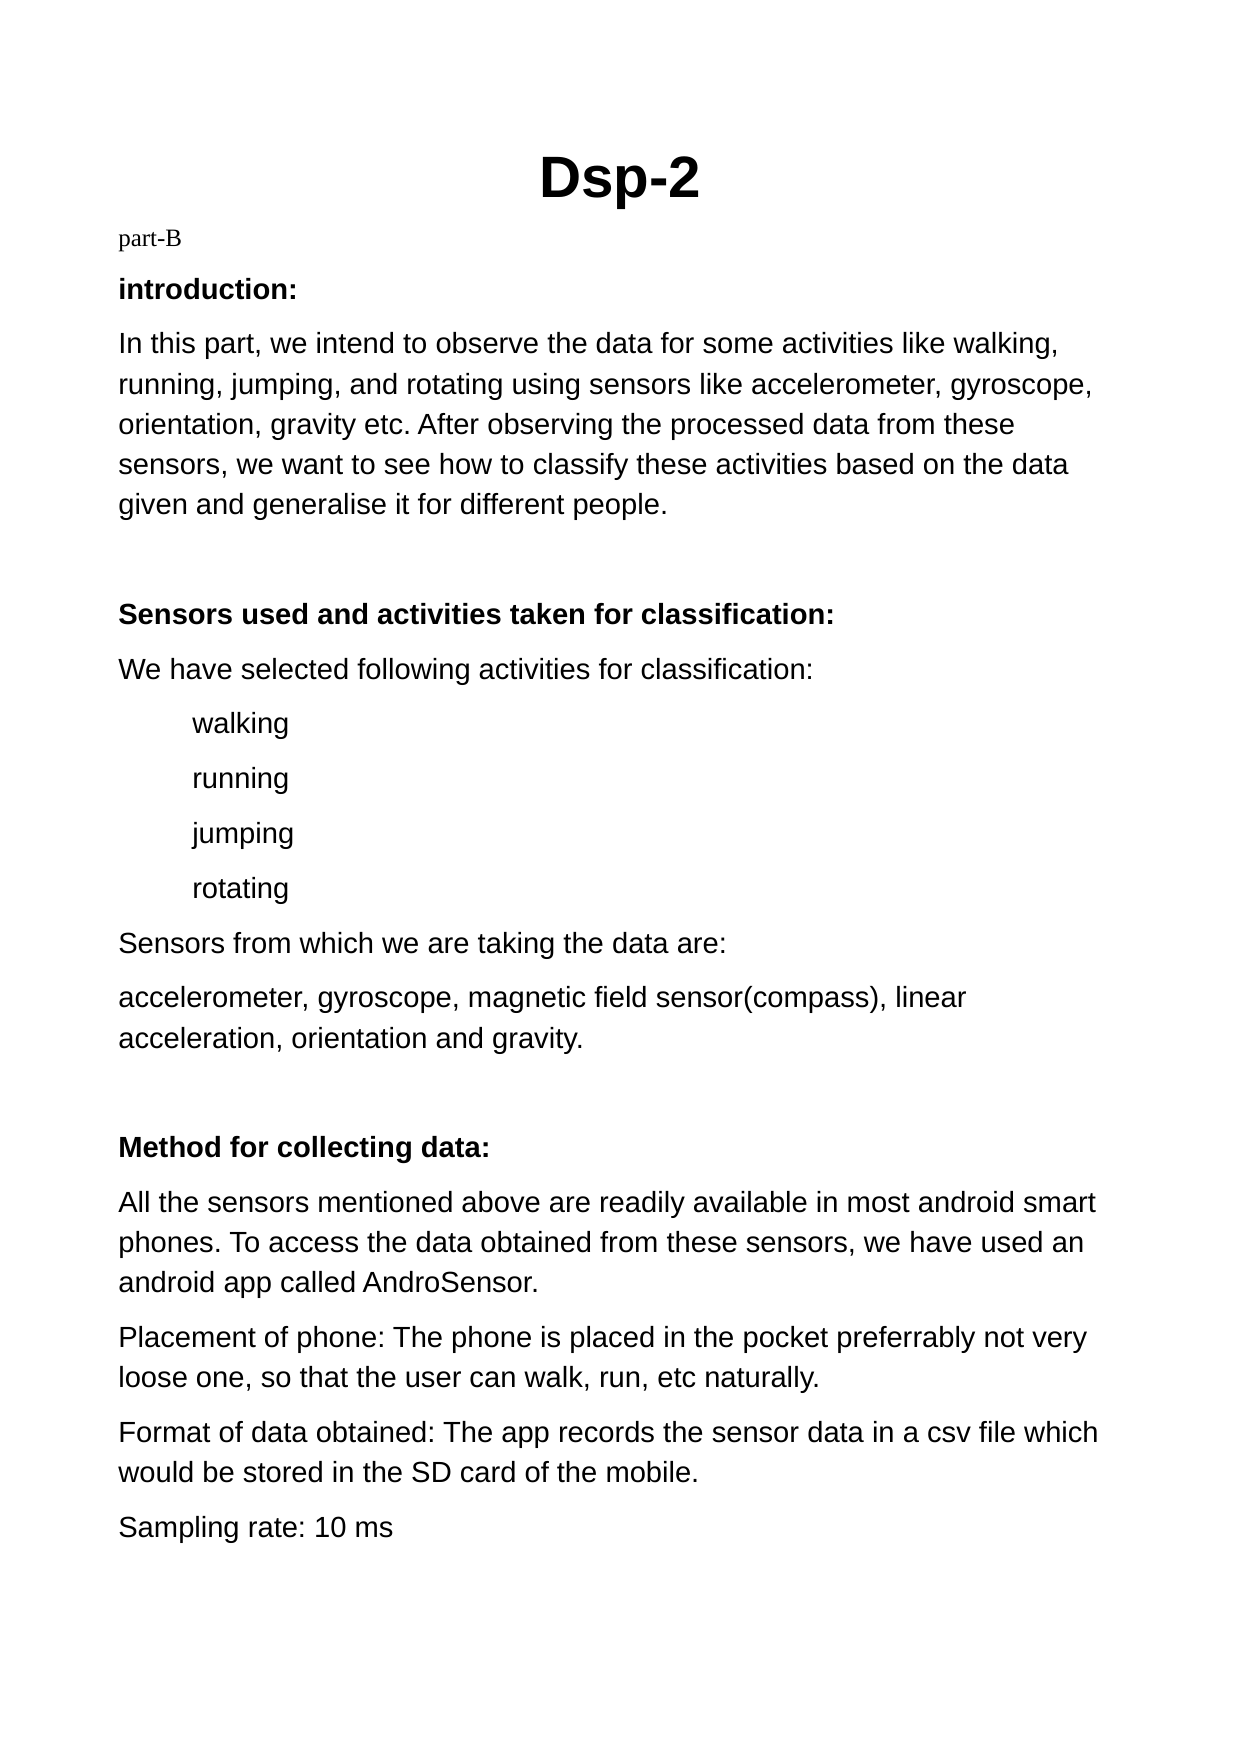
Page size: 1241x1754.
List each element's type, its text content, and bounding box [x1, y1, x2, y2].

text Format of data obtained: The app records the sensor data in a csv file which would be stored in the SD card of the mobile. [118, 1415, 1122, 1489]
text Placement of phone: The phone is placed in the pocket preferrably not very loose one, so that the user can walk, run, etc naturally. [118, 1320, 1122, 1394]
text accelerometer, gyroscope, magnetic field sensor(compass), linear acceleration, orientation and gravity. [118, 981, 1122, 1054]
text rotating [118, 871, 1122, 904]
text jumping [118, 816, 1122, 850]
text Sensors used and activities taken for classification: [118, 597, 1122, 631]
text walking [118, 707, 1122, 740]
text Sampling rate: 10 ms [118, 1510, 1122, 1544]
text part-B [118, 223, 1122, 251]
text introduction: [118, 272, 1122, 305]
text All the sensors mentioned above are readily available in most android smart phones. To access the data obtained from these sensors, we have used an android app called AndroSensor. [118, 1185, 1122, 1299]
text Method for collecting data: [118, 1130, 1122, 1164]
text In this part, we intend to observe the data for some activities like walking, running, jumping, and rotating using sensors like accelerometer, gyroscope, orientation, gravity etc. After observing the processed data from these sensors, we want to see how to classify these activities based on the data given and generalise it for different people. [118, 327, 1122, 521]
text Sensors from which we are taking the data are: [118, 926, 1122, 959]
text We have selected following activities for classification: [118, 652, 1122, 685]
title Dsp-2 [118, 143, 1122, 210]
text running [118, 761, 1122, 795]
